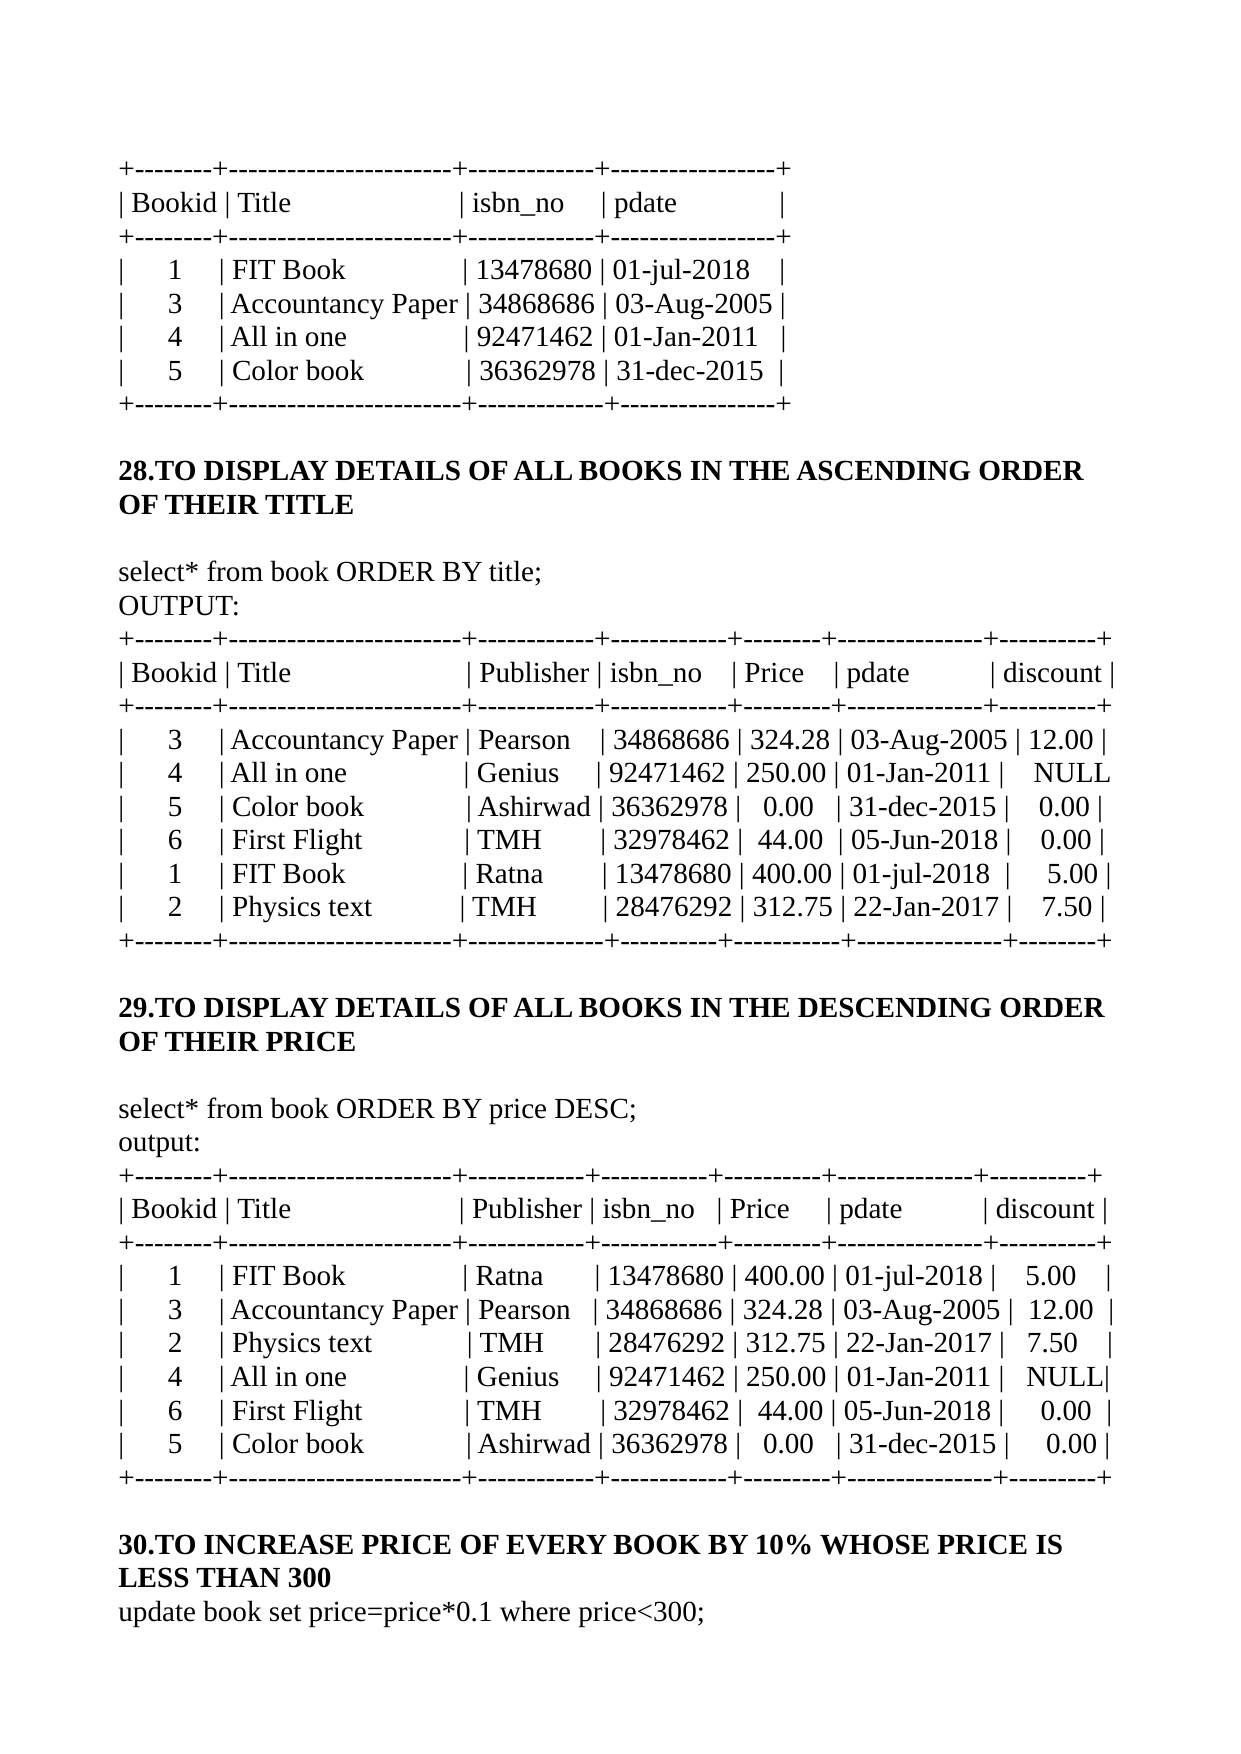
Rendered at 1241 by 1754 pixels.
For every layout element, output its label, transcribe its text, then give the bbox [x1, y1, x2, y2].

text +--------+-----------------------+-------------+-----------------+ [118, 219, 1122, 252]
text | 6 | First Flight | TMH | 32978462 | 44.00 | 05-Jun-2018 | 0.00 | [118, 822, 1122, 856]
text | 1 | FIT Book | Ratna | 13478680 | 400.00 | 01-jul-2018 | 5.00 | [118, 856, 1122, 889]
text | 4 | All in one | 92471462 | 01-Jan-2011 | [118, 319, 1122, 353]
text | 5 | Color book | 36362978 | 31-dec-2015 | [118, 353, 1122, 386]
text 30.TO INCREASE PRICE OF EVERY BOOK BY 10% WHOSE PRICE IS LESS THAN 300 [118, 1527, 1122, 1594]
text | 3 | Accountancy Paper | 34868686 | 03-Aug-2005 | [118, 286, 1122, 319]
text +--------+-----------------------+-------------+-----------------+ [118, 152, 1122, 185]
text select* from book ORDER BY price DESC; [118, 1091, 1122, 1124]
text OUTPUT: [118, 588, 1122, 621]
text +--------+------------------------+-------------+----------------+ [118, 386, 1122, 420]
text update book set price=price*0.1 where price<300; [118, 1594, 1122, 1627]
text | 3 | Accountancy Paper | Pearson | 34868686 | 324.28 | 03-Aug-2005 | 12.00 | [118, 1292, 1122, 1326]
text output: [118, 1124, 1122, 1158]
text | 5 | Color book | Ashirwad | 36362978 | 0.00 | 31-dec-2015 | 0.00 | [118, 1426, 1122, 1460]
text | 2 | Physics text | TMH | 28476292 | 312.75 | 22-Jan-2017 | 7.50 | [118, 889, 1122, 923]
text | 2 | Physics text | TMH | 28476292 | 312.75 | 22-Jan-2017 | 7.50 | [118, 1326, 1122, 1359]
text +--------+------------------------+------------+------------+--------+---------------+----------+ [118, 621, 1122, 655]
text +--------+------------------------+------------+------------+---------+--------------+----------+ [118, 688, 1122, 722]
text | Bookid | Title | Publisher | isbn_no | Price | pdate | discount | [118, 1191, 1122, 1225]
text | 4 | All in one | Genius | 92471462 | 250.00 | 01-Jan-2011 | NULL | 5 | Color book | Ashirwad | 36362978 | 0.00 | 31-dec-2015 | 0.00 | [118, 755, 1122, 822]
text | 1 | FIT Book | 13478680 | 01-jul-2018 | [118, 252, 1122, 286]
text +--------+-----------------------+------------+-----------+----------+--------------+----------+ [118, 1158, 1122, 1191]
text | Bookid | Title | isbn_no | pdate | [118, 185, 1122, 219]
text 29.TO DISPLAY DETAILS OF ALL BOOKS IN THE DESCENDING ORDER OF THEIR PRICE [118, 990, 1122, 1057]
text | 6 | First Flight | TMH | 32978462 | 44.00 | 05-Jun-2018 | 0.00 | [118, 1393, 1122, 1426]
text 28.TO DISPLAY DETAILS OF ALL BOOKS IN THE ASCENDING ORDER OF THEIR TITLE [118, 453, 1122, 521]
text | 4 | All in one | Genius | 92471462 | 250.00 | 01-Jan-2011 | NULL| [118, 1359, 1122, 1393]
text select* from book ORDER BY title; [118, 554, 1122, 588]
text +--------+-----------------------+------------+------------+---------+---------------+----------+ [118, 1225, 1122, 1258]
text | Bookid | Title | Publisher | isbn_no | Price | pdate | discount | [118, 655, 1122, 688]
text +--------+-----------------------+--------------+----------+-----------+---------------+--------+ [118, 923, 1122, 957]
text +--------+------------------------+------------+------------+---------+---------------+---------+ [118, 1460, 1122, 1493]
text | 3 | Accountancy Paper | Pearson | 34868686 | 324.28 | 03-Aug-2005 | 12.00 | [118, 722, 1122, 755]
text | 1 | FIT Book | Ratna | 13478680 | 400.00 | 01-jul-2018 | 5.00 | [118, 1258, 1122, 1292]
